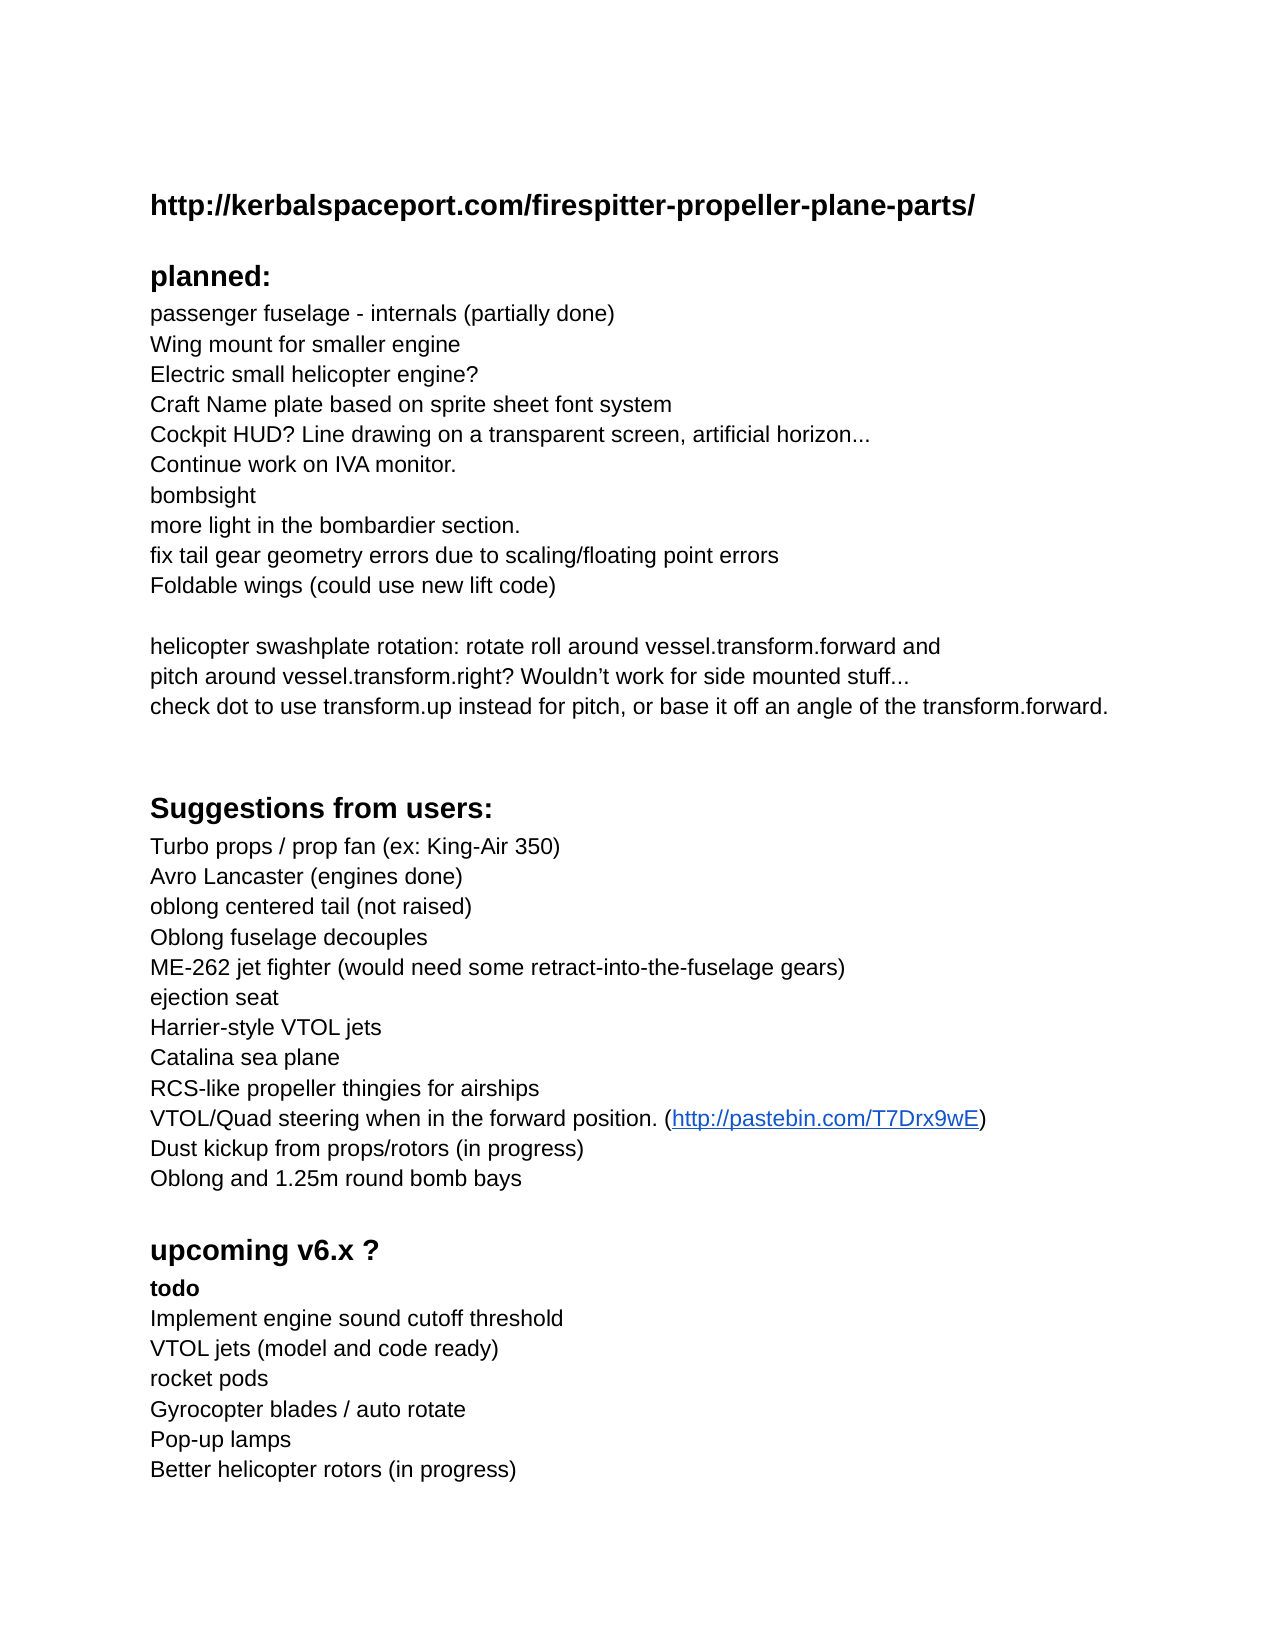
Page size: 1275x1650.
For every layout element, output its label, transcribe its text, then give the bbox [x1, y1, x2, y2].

text ejection seat [150, 984, 1125, 1010]
text Catalina sea plane [150, 1044, 1125, 1071]
text Cockpit HUD? Line drawing on a transparent screen, artificial horizon... [150, 421, 1125, 448]
text more light in the bombardier section. [150, 512, 1125, 538]
text pitch around vessel.transform.right? Wouldn’t work for side mounted stuff... [150, 663, 1125, 689]
text helicopter swashplate rotation: rotate roll around vessel.transform.forward and [150, 633, 1125, 659]
text Implement engine sound cutoff threshold [150, 1305, 1125, 1331]
text VTOL jets (model and code ready) [150, 1335, 1125, 1362]
text ME-262 jet fighter (would need some retract-into-the-fuselage gears) [150, 954, 1125, 980]
text Oblong fuselage decouples [150, 923, 1125, 950]
text Avro Lancaster (engines done) [150, 863, 1125, 889]
text rocket pods [150, 1365, 1125, 1392]
text bombsight [150, 482, 1125, 508]
text check dot to use transform.up instead for pitch, or base it off an angle of the transform.forward. [150, 693, 1125, 719]
text oblong centered tail (not raised) [150, 893, 1125, 920]
subtitle upcoming v6.x ? [150, 1233, 1125, 1266]
text Craft Name plate based on sprite sheet font system [150, 391, 1125, 417]
text passenger fuselage - internals (partially done) [150, 300, 1125, 327]
text Pop-up lamps [150, 1426, 1125, 1452]
text todo [150, 1275, 1125, 1301]
text Wing mount for smaller engine [150, 331, 1125, 357]
subtitle http://kerbalspaceport.com/firespitter-propeller-plane-parts/ [150, 187, 1125, 221]
subtitle Suggestions from users: [150, 791, 1125, 824]
text Electric small helicopter engine? [150, 361, 1125, 387]
text Continue work on IVA monitor. [150, 451, 1125, 478]
subtitle planned: [150, 258, 1125, 292]
text Better helicopter rotors (in progress) [150, 1456, 1125, 1482]
text RCS-like propeller thingies for airships [150, 1074, 1125, 1101]
text Oblong and 1.25m round bomb bays [150, 1165, 1125, 1192]
text Dust kickup from props/rotors (in progress) [150, 1135, 1125, 1161]
text Foldable wings (could use new lift code) [150, 572, 1125, 599]
text VTOL/Quad steering when in the forward position. (http://pastebin.com/T7Drx9wE) [150, 1105, 1125, 1131]
text Harrier-style VTOL jets [150, 1014, 1125, 1041]
text Gyrocopter blades / auto rotate [150, 1396, 1125, 1422]
text fix tail gear geometry errors due to scaling/floating point errors [150, 542, 1125, 568]
text Turbo props / prop fan (ex: King-Air 350) [150, 833, 1125, 859]
